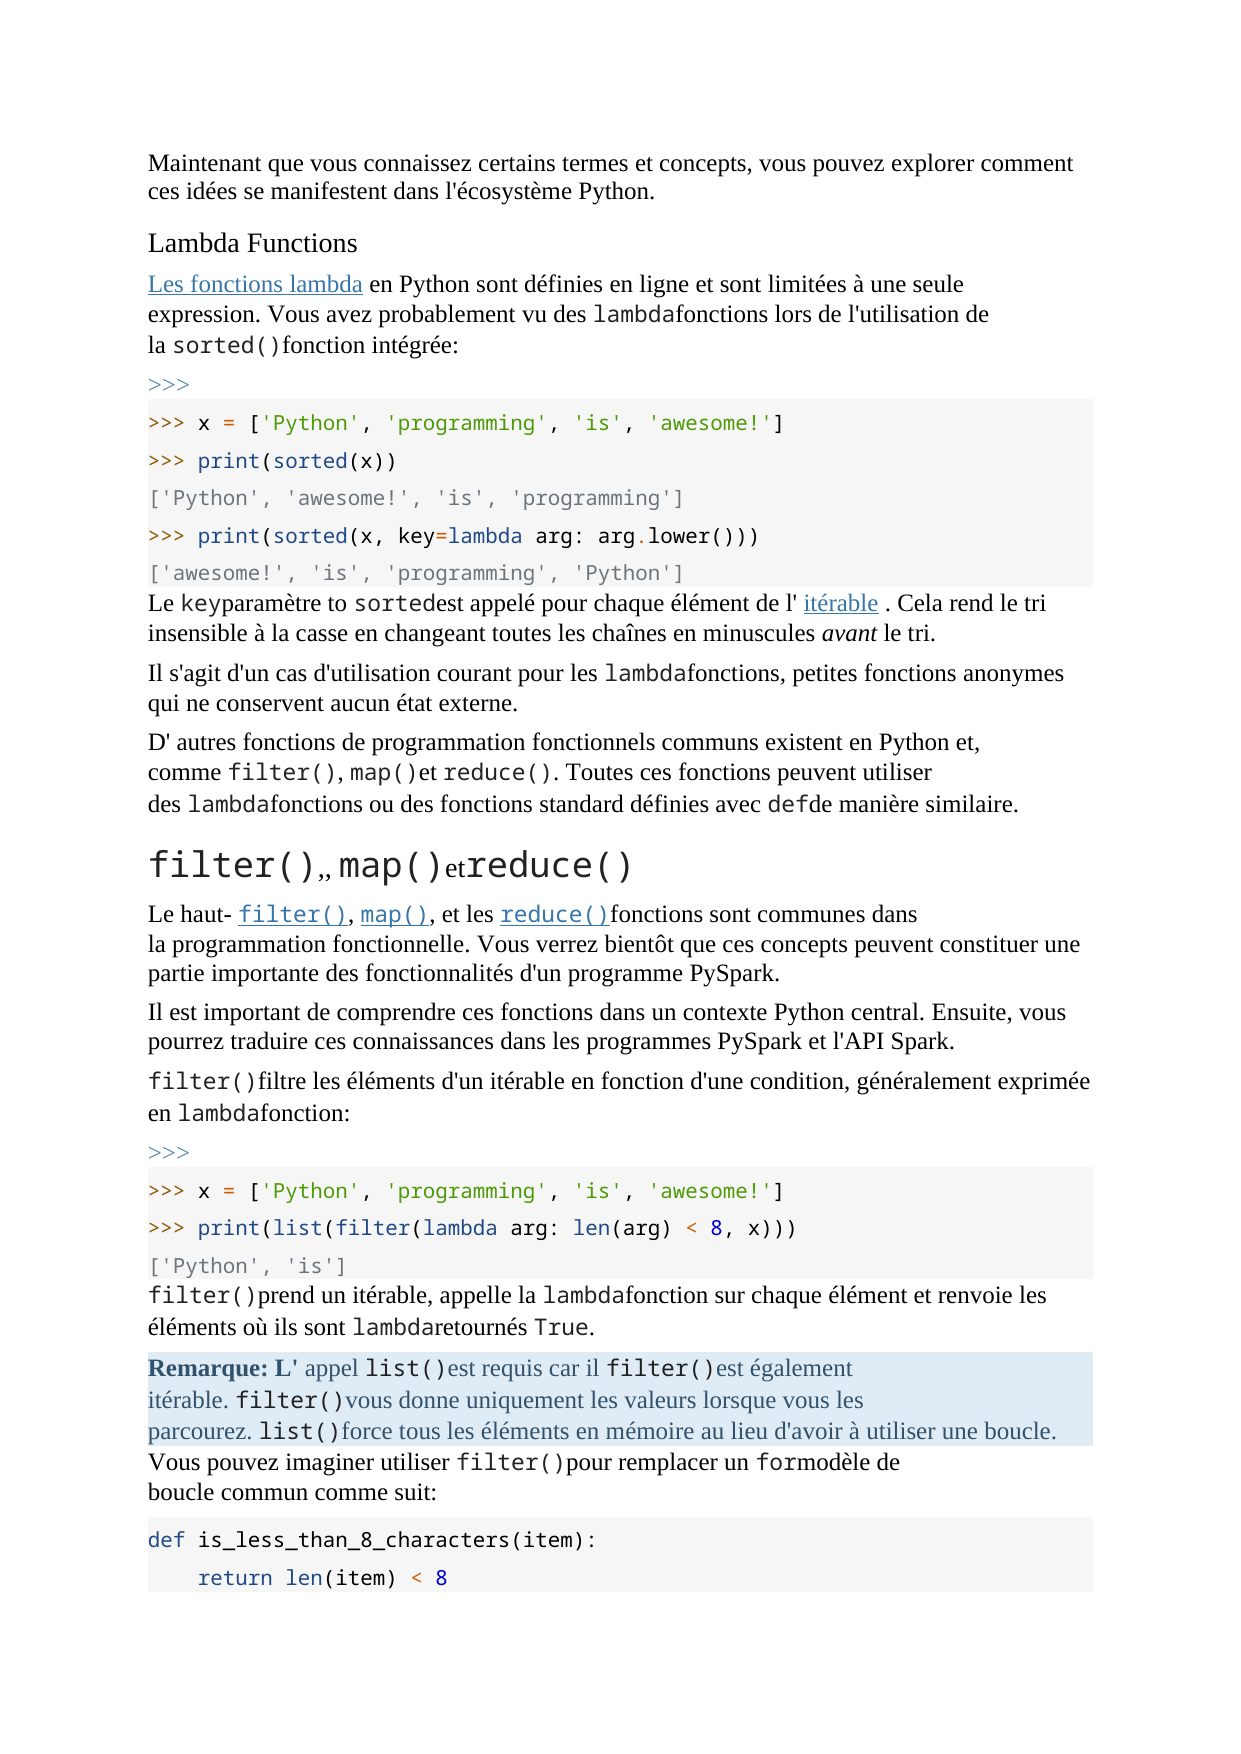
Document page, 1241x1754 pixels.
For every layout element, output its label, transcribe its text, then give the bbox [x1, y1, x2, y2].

text Vous pouvez imaginer utiliser filter()pour remplacer un formodèle de boucle commun comme suit: [148, 1446, 1093, 1506]
text ['Python', 'is'] [148, 1242, 1093, 1279]
text >>> print(sorted(x)) [148, 437, 1093, 474]
text Les fonctions lambda en Python sont définies en ligne et sont limitées à une seule expression. Vous avez probablement vu des lambdafonctions lors de l'utilisation de la sorted()fonction intégrée: [148, 269, 1093, 360]
text >>> print(list(filter(lambda arg: len(arg) < 8, x))) [148, 1204, 1093, 1242]
text >>> [148, 1138, 1093, 1167]
text Maintenant que vous connaissez certains termes et concepts, vous pouvez explorer comment ces idées se manifestent dans l'écosystème Python. [148, 148, 1093, 205]
subtitle Lambda Functions [148, 226, 1093, 258]
text >>> print(sorted(x, key=lambda arg: arg.lower())) [148, 512, 1093, 549]
text filter()prend un itérable, appelle la lambdafonction sur chaque élément et renvoie les éléments où ils sont lambdaretournés True. [148, 1279, 1093, 1342]
text ['Python', 'awesome!', 'is', 'programming'] [148, 474, 1093, 512]
text >>> x = ['Python', 'programming', 'is', 'awesome!'] [148, 399, 1093, 437]
text Il est important de comprendre ces fonctions dans un contexte Python central. Ensuite, vous pourrez traduire ces connaissances dans les programmes PySpark et l'API Spark. [148, 997, 1093, 1055]
text ['awesome!', 'is', 'programming', 'Python'] [148, 549, 1093, 587]
text Le haut- filter(), map(), et les reduce()fonctions sont communes dans la programmation fonctionnelle. Vous verrez bientôt que ces concepts peuvent constituer une partie importante des fonctionnalités d'un programme PySpark. [148, 898, 1093, 987]
text filter()filtre les éléments d'un itérable en fonction d'une condition, généralement exprimée en lambdafonction: [148, 1065, 1093, 1128]
text D' autres fonctions de programmation fonctionnels communs existent en Python et, comme filter(), map()et reduce(). Toutes ces fonctions peuvent utiliser des lambdafonctions ou des fonctions standard définies avec defde manière similaire. [148, 727, 1093, 819]
text >>> x = ['Python', 'programming', 'is', 'awesome!'] [148, 1167, 1093, 1204]
text return len(item) < 8 [148, 1554, 1093, 1592]
subtitle filter(),, map()etreduce() [148, 839, 1093, 888]
text Le keyparamètre to sortedest appelé pour chaque élément de l' itérable . Cela rend le tri insensible à la casse en changeant toutes les chaînes en minuscules avant le tri. [148, 587, 1093, 647]
text Il s'agit d'un cas d'utilisation courant pour les lambdafonctions, petites fonctions anonymes qui ne conservent aucun état externe. [148, 657, 1093, 717]
text def is_less_than_8_characters(item): [148, 1517, 1093, 1554]
text >>> [148, 370, 1093, 399]
text Remarque: L' appel list()est requis car il filter()est également itérable. filter()vous donne uniquement les valeurs lorsque vous les parcourez. list()force tous les éléments en mémoire au lieu d'avoir à utiliser une boucle. [148, 1352, 1093, 1446]
